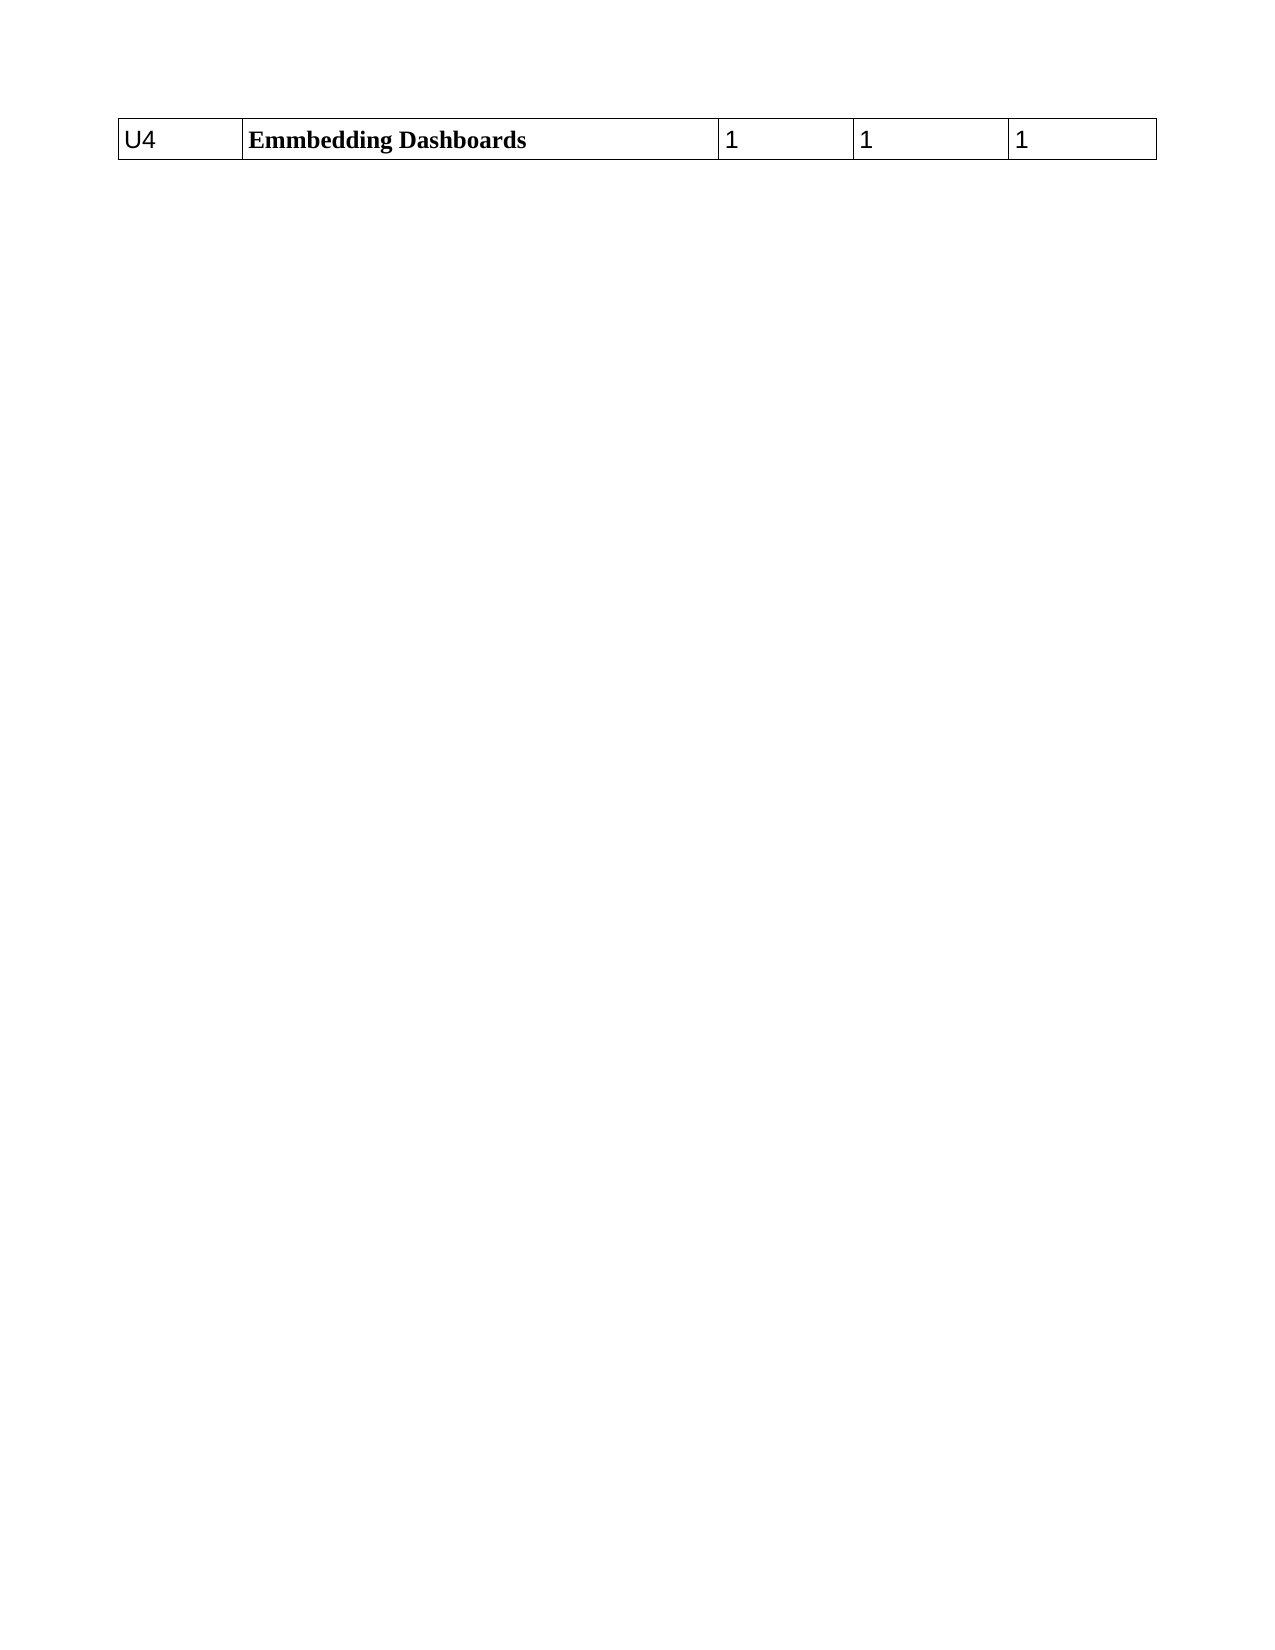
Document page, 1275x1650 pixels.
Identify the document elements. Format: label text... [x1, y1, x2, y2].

table_cell 1 [854, 119, 1008, 159]
table_cell U4 [119, 119, 242, 159]
table_cell Emmbedding Dashboards [243, 119, 718, 159]
table_cell 1 [719, 119, 853, 159]
table_cell 1 [1009, 119, 1156, 159]
